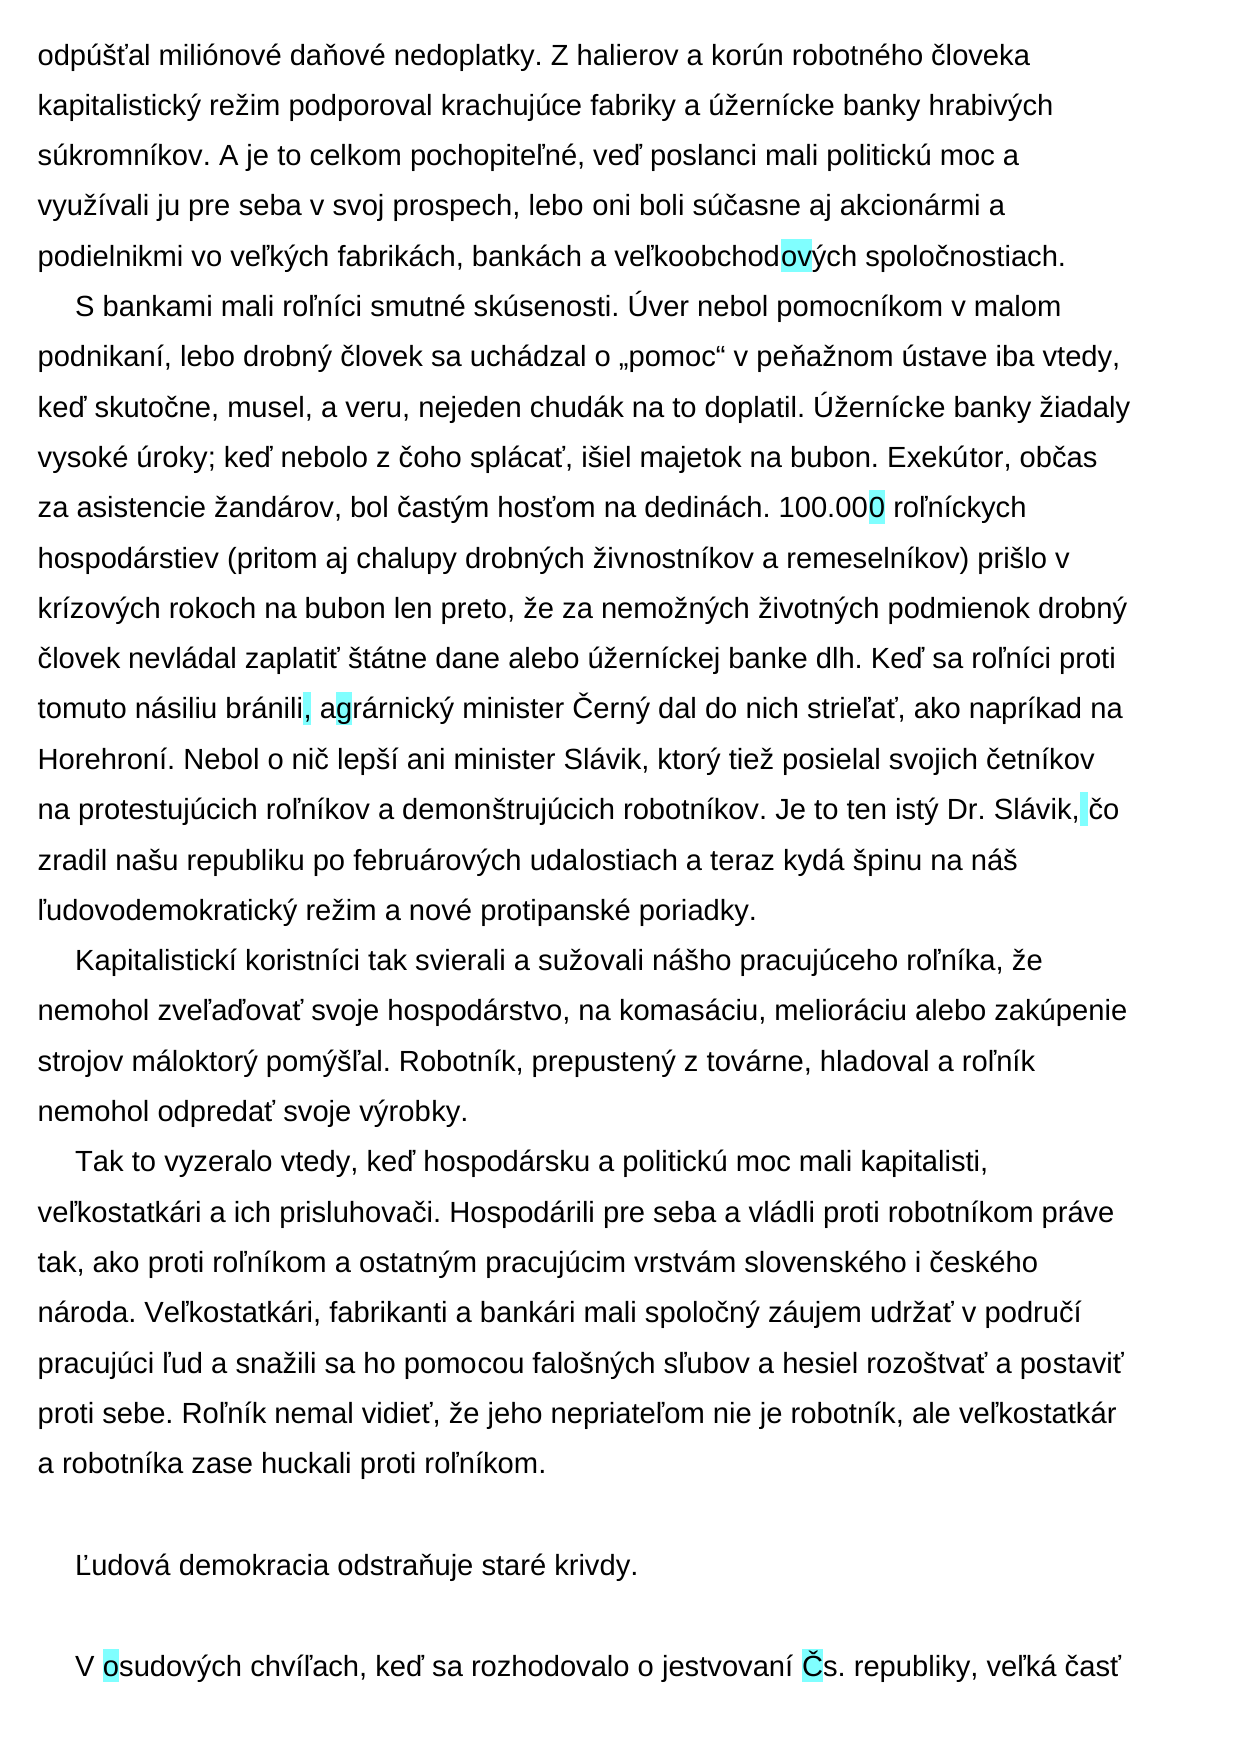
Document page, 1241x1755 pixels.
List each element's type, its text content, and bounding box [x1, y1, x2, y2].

text V osudových chvíľach, keď sa rozhodovalo o jestvovaní Čs. republiky, veľká časť [37, 1649, 1130, 1682]
subtitle Ľudová demokracia odstraňuje staré krivdy. [37, 1548, 1130, 1581]
text Kapitalistickí koristníci tak svierali a sužo­vali nášho pracujúceho roľníka, že nemohol zveľaďovať svoje hospodárstvo, na komasáciu, melioráciu alebo zakúpenie strojov máloktorý pomýšľal. Robotník, prepustený z továrne, hla­doval a roľník nemohol odpredať svoje výrob­ky. [37, 943, 1130, 1128]
text S bankami mali roľníci smutné skúsenosti. Úver nebol pomocníkom v malom podnikaní, lebo drobný človek sa uchádzal o „pomoc“ v pe­ňažnom ústave iba vtedy, keď skutočne, musel, a veru, nejeden chudák na to doplatil. Úžerníc­ke banky žiadaly vysoké úroky; keď nebolo z čoho splácať, išiel majetok na bubon. Exekú­tor, občas za asistencie žandárov, bol častým hosťom na dedinách. 100.000 roľníckych hospodárstiev (pritom aj chalupy drobných živ­nostníkov a remeselníkov) prišlo v krízových rokoch na bubon len preto, že za nemožných životných podmienok drobný človek nevládal zaplatiť štátne dane alebo úžerníckej banke dlh. Keď sa roľníci proti tomuto násiliu bránili, agrárnický minister Černý dal do nich strieľať, ako napríkad na Horehroní. Nebol o nič lepší ani minister Slávik, ktorý tiež posielal svojich četníkov na protestujúcich roľníkov a demon­štrujúcich robotníkov. Je to ten istý Dr. Slávik, čo zradil našu republiku po februárových uda­lostiach a teraz kydá špinu na náš ľudovode­mokratický režim a nové protipanské poriadky. [37, 289, 1130, 926]
text Tak to vyzeralo vtedy, keď hospodársku a politickú moc mali kapitalisti, veľkostatkári a ich prisluhovači. Hospodárili pre seba a vládli proti robotníkom práve tak, ako proti roľní­kom a ostatným pracujúcim vrstvám sloven­ského i českého národa. Veľkostatkári, fabrikanti a bankári mali spoločný záujem udržať v područí pracujúci ľud a snažili sa ho pomo­cou falošných sľubov a hesiel rozoštvať a po­staviť proti sebe. Roľník nemal vidieť, že jeho nepriateľom nie je robotník, ale veľkostatkár a robotníka zase huckali proti roľníkom. [37, 1144, 1130, 1480]
text odpúšťal miliónové da­ňové nedoplatky. Z halierov a korún robotného človeka kapitalistický režim podporoval kra­chujúce fabriky a úžernícke banky hrabivých súkromníkov. A je to celkom pochopiteľné, veď poslanci mali politickú moc a využívali ju pre seba v svoj prospech, lebo oni boli súčasne aj akcionármi a podielnikmi vo veľkých fabrikách, bankách a veľkoobchodových spoločnostiach. [37, 37, 1130, 272]
